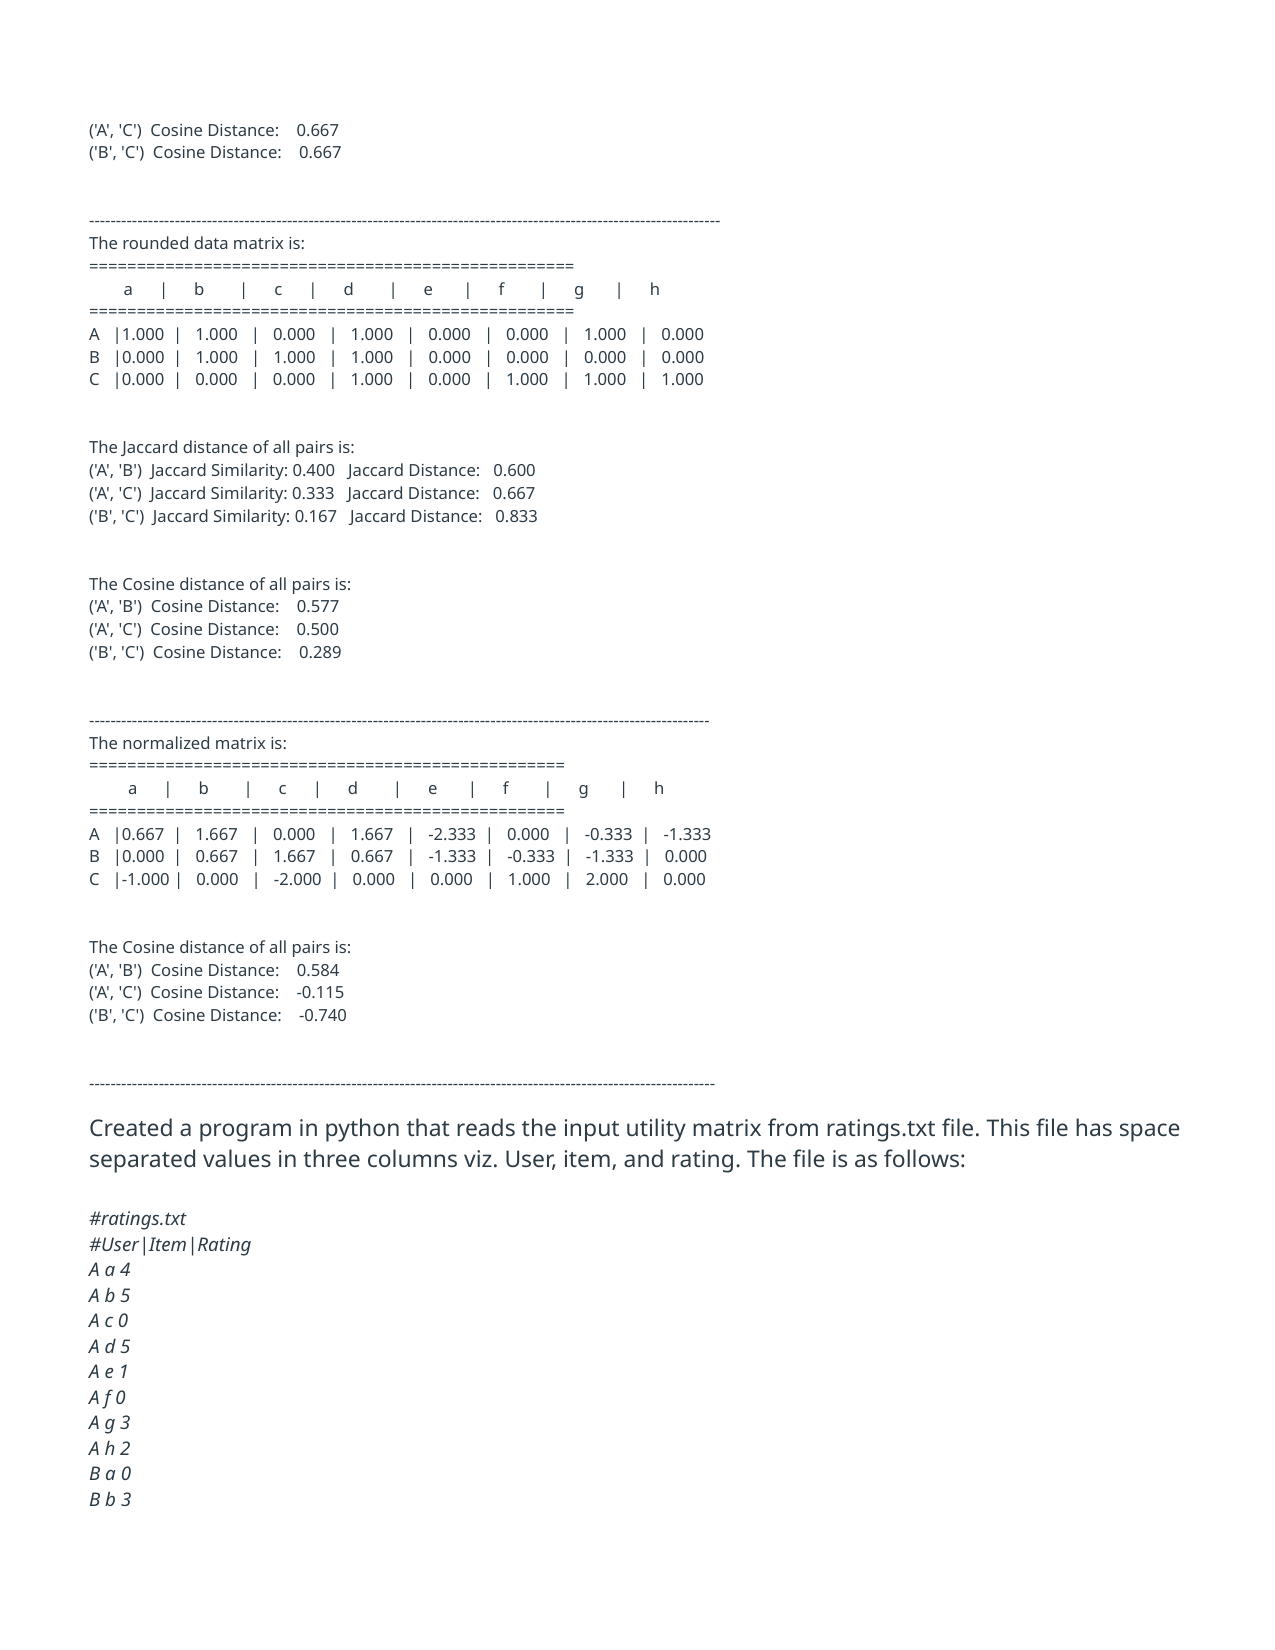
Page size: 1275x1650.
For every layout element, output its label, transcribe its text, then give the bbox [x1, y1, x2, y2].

text The Cosine distance of all pairs is: [89, 572, 1214, 595]
text ('B', 'C') Cosine Distance: 0.289 [89, 640, 1214, 663]
text C |0.000 | 0.000 | 0.000 | 1.000 | 0.000 | 1.000 | 1.000 | 1.000 [89, 368, 1214, 391]
text Created a program in python that reads the input utility matrix from ratings.txt file. This file has space separated values in three columns viz. User, item, and rating. The file is as follows: [89, 1112, 1214, 1174]
text #User|Item|Rating [89, 1231, 1214, 1256]
text -------------------------------------------------------------------------------------------------------------------- [89, 708, 1214, 731]
text A c 0 [89, 1307, 1214, 1333]
text The normalized matrix is: [89, 731, 1214, 754]
text B a 0 [89, 1461, 1214, 1486]
text A d 5 [89, 1333, 1214, 1358]
text ('A', 'C') Jaccard Similarity: 0.333 Jaccard Distance: 0.667 [89, 481, 1214, 504]
text B b 3 [89, 1486, 1214, 1512]
text a | b | c | d | e | f | g | h [89, 277, 1214, 300]
text ('A', 'B') Cosine Distance: 0.577 [89, 595, 1214, 618]
text The rounded data matrix is: [89, 232, 1214, 254]
text C |-1.000 | 0.000 | -2.000 | 0.000 | 0.000 | 1.000 | 2.000 | 0.000 [89, 867, 1214, 890]
text ('A', 'B') Jaccard Similarity: 0.400 Jaccard Distance: 0.600 [89, 459, 1214, 481]
text #ratings.txt [89, 1205, 1214, 1231]
text B |0.000 | 0.667 | 1.667 | 0.667 | -1.333 | -0.333 | -1.333 | 0.000 [89, 845, 1214, 867]
text A |0.667 | 1.667 | 0.000 | 1.667 | -2.333 | 0.000 | -0.333 | -1.333 [89, 822, 1214, 845]
text A a 4 [89, 1256, 1214, 1282]
text =================================================== [89, 254, 1214, 277]
text ('B', 'C') Jaccard Similarity: 0.167 Jaccard Distance: 0.833 [89, 504, 1214, 527]
text The Cosine distance of all pairs is: [89, 936, 1214, 958]
text A h 2 [89, 1435, 1214, 1461]
text ('A', 'B') Cosine Distance: 0.584 [89, 958, 1214, 981]
text ('A', 'C') Cosine Distance: 0.500 [89, 618, 1214, 640]
text The Jaccard distance of all pairs is: [89, 436, 1214, 459]
text A |1.000 | 1.000 | 0.000 | 1.000 | 0.000 | 0.000 | 1.000 | 0.000 [89, 322, 1214, 345]
text A e 1 [89, 1358, 1214, 1384]
text ('B', 'C') Cosine Distance: -0.740 [89, 1004, 1214, 1026]
text a | b | c | d | e | f | g | h [89, 777, 1214, 799]
text ('A', 'C') Cosine Distance: 0.667 [89, 118, 1214, 141]
text A f 0 [89, 1384, 1214, 1409]
text B |0.000 | 1.000 | 1.000 | 1.000 | 0.000 | 0.000 | 0.000 | 0.000 [89, 345, 1214, 368]
text A g 3 [89, 1409, 1214, 1435]
text ================================================== [89, 754, 1214, 777]
text ---------------------------------------------------------------------------------------------------------------------- [89, 209, 1214, 232]
text --------------------------------------------------------------------------------------------------------------------- [89, 1072, 1214, 1094]
text ================================================== [89, 799, 1214, 822]
text ('B', 'C') Cosine Distance: 0.667 [89, 141, 1214, 163]
text A b 5 [89, 1282, 1214, 1307]
text ('A', 'C') Cosine Distance: -0.115 [89, 981, 1214, 1004]
text =================================================== [89, 300, 1214, 322]
